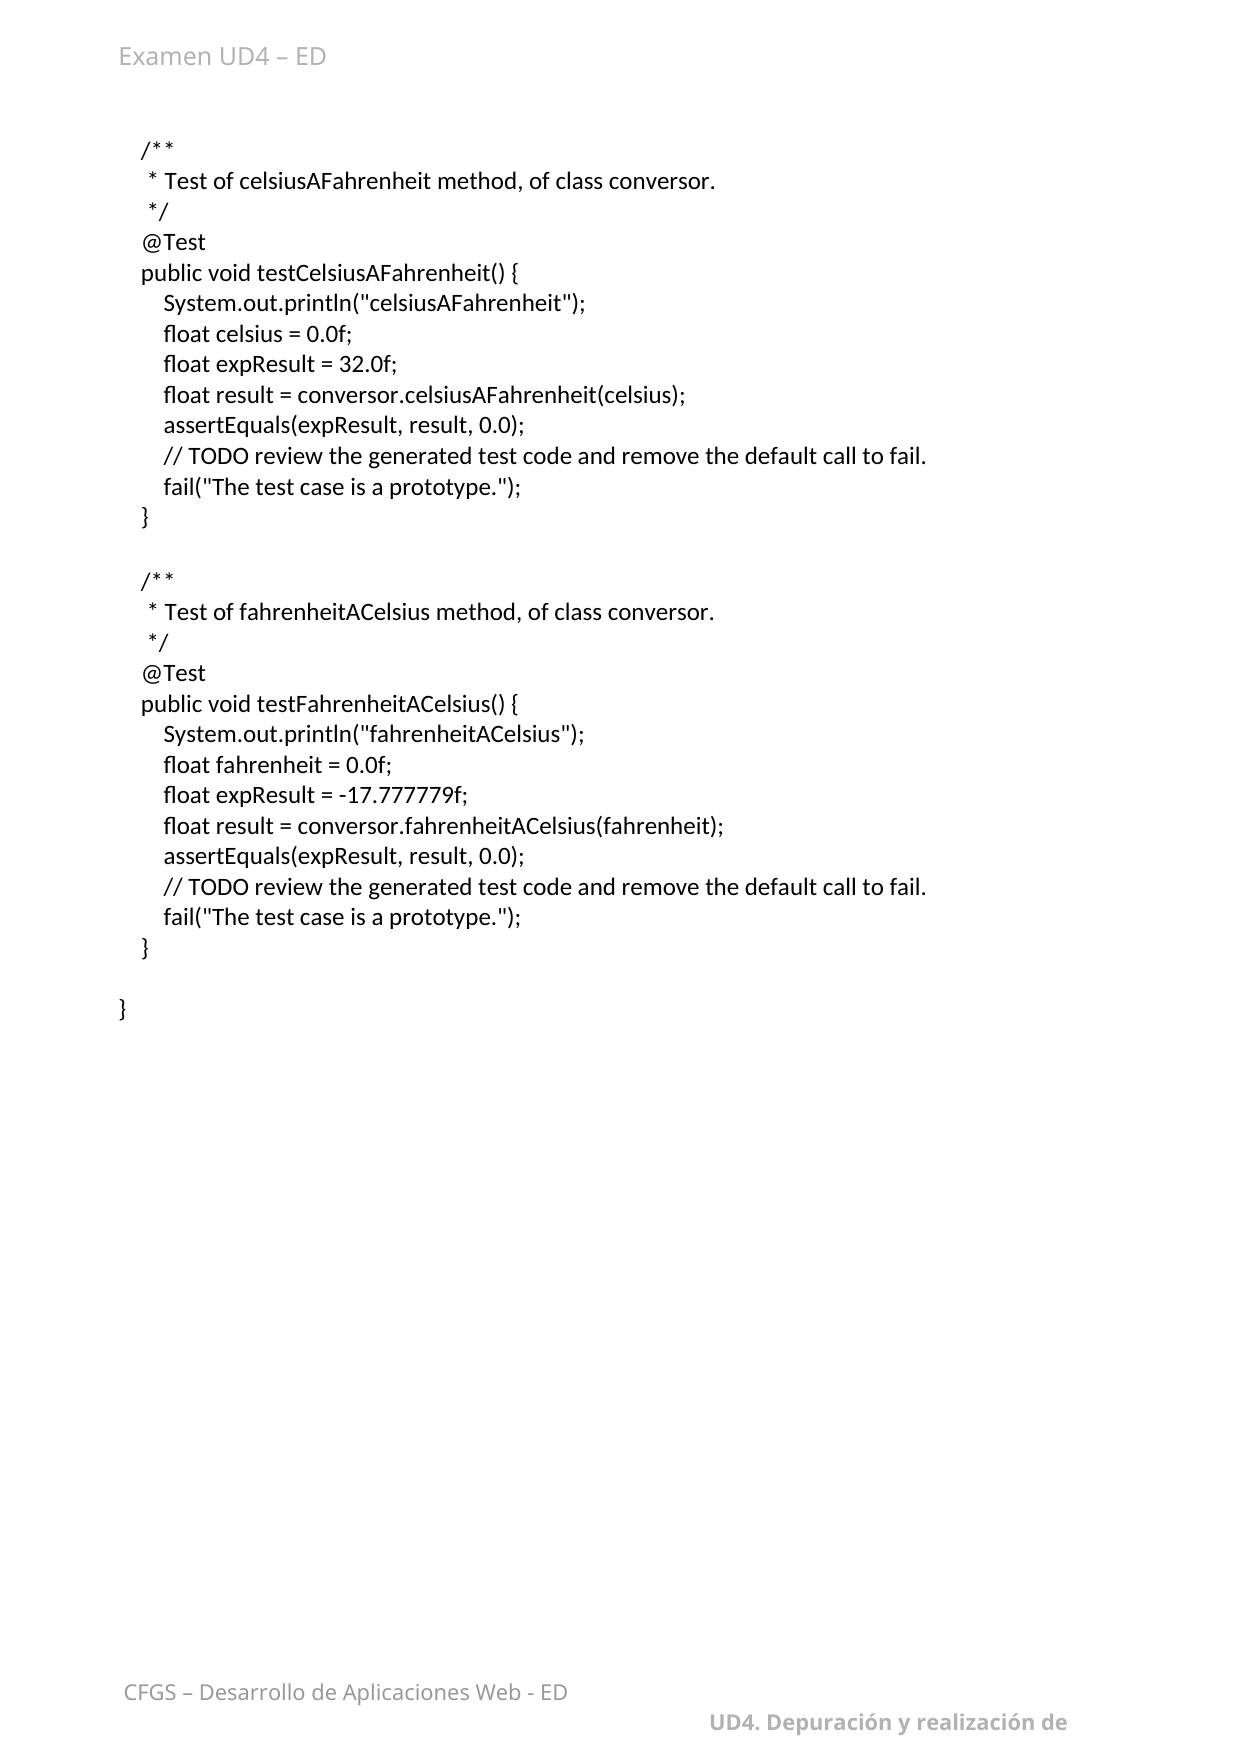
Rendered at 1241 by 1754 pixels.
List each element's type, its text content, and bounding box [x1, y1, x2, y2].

text float result = conversor.fahrenheitACelsius(fahrenheit); [118, 810, 1122, 841]
text fail("The test case is a prototype."); [118, 902, 1122, 932]
text * Test of celsiusAFahrenheit method, of class conversor. [118, 166, 1122, 196]
text float celsius = 0.0f; [118, 318, 1122, 349]
text */ [118, 196, 1122, 227]
text fail("The test case is a prototype."); [118, 471, 1122, 501]
text } [118, 993, 1122, 1024]
text */ [118, 627, 1122, 657]
text public void testFahrenheitACelsius() { [118, 688, 1122, 718]
text System.out.println("fahrenheitACelsius"); [118, 718, 1122, 749]
text } [118, 932, 1122, 963]
text @Test [118, 657, 1122, 688]
text } [118, 501, 1122, 532]
text // TODO review the generated test code and remove the default call to fail. [118, 440, 1122, 471]
text float fahrenheit = 0.0f; [118, 749, 1122, 779]
text * Test of fahrenheitACelsius method, of class conversor. [118, 596, 1122, 627]
text assertEquals(expResult, result, 0.0); [118, 410, 1122, 440]
text assertEquals(expResult, result, 0.0); [118, 841, 1122, 871]
text // TODO review the generated test code and remove the default call to fail. [118, 871, 1122, 902]
text float result = conversor.celsiusAFahrenheit(celsius); [118, 379, 1122, 410]
text public void testCelsiusAFahrenheit() { [118, 257, 1122, 288]
text float expResult = 32.0f; [118, 349, 1122, 379]
text /** [118, 566, 1122, 596]
text System.out.println("celsiusAFahrenheit"); [118, 288, 1122, 318]
text /** [118, 135, 1122, 166]
text float expResult = -17.777779f; [118, 779, 1122, 810]
text @Test [118, 227, 1122, 257]
